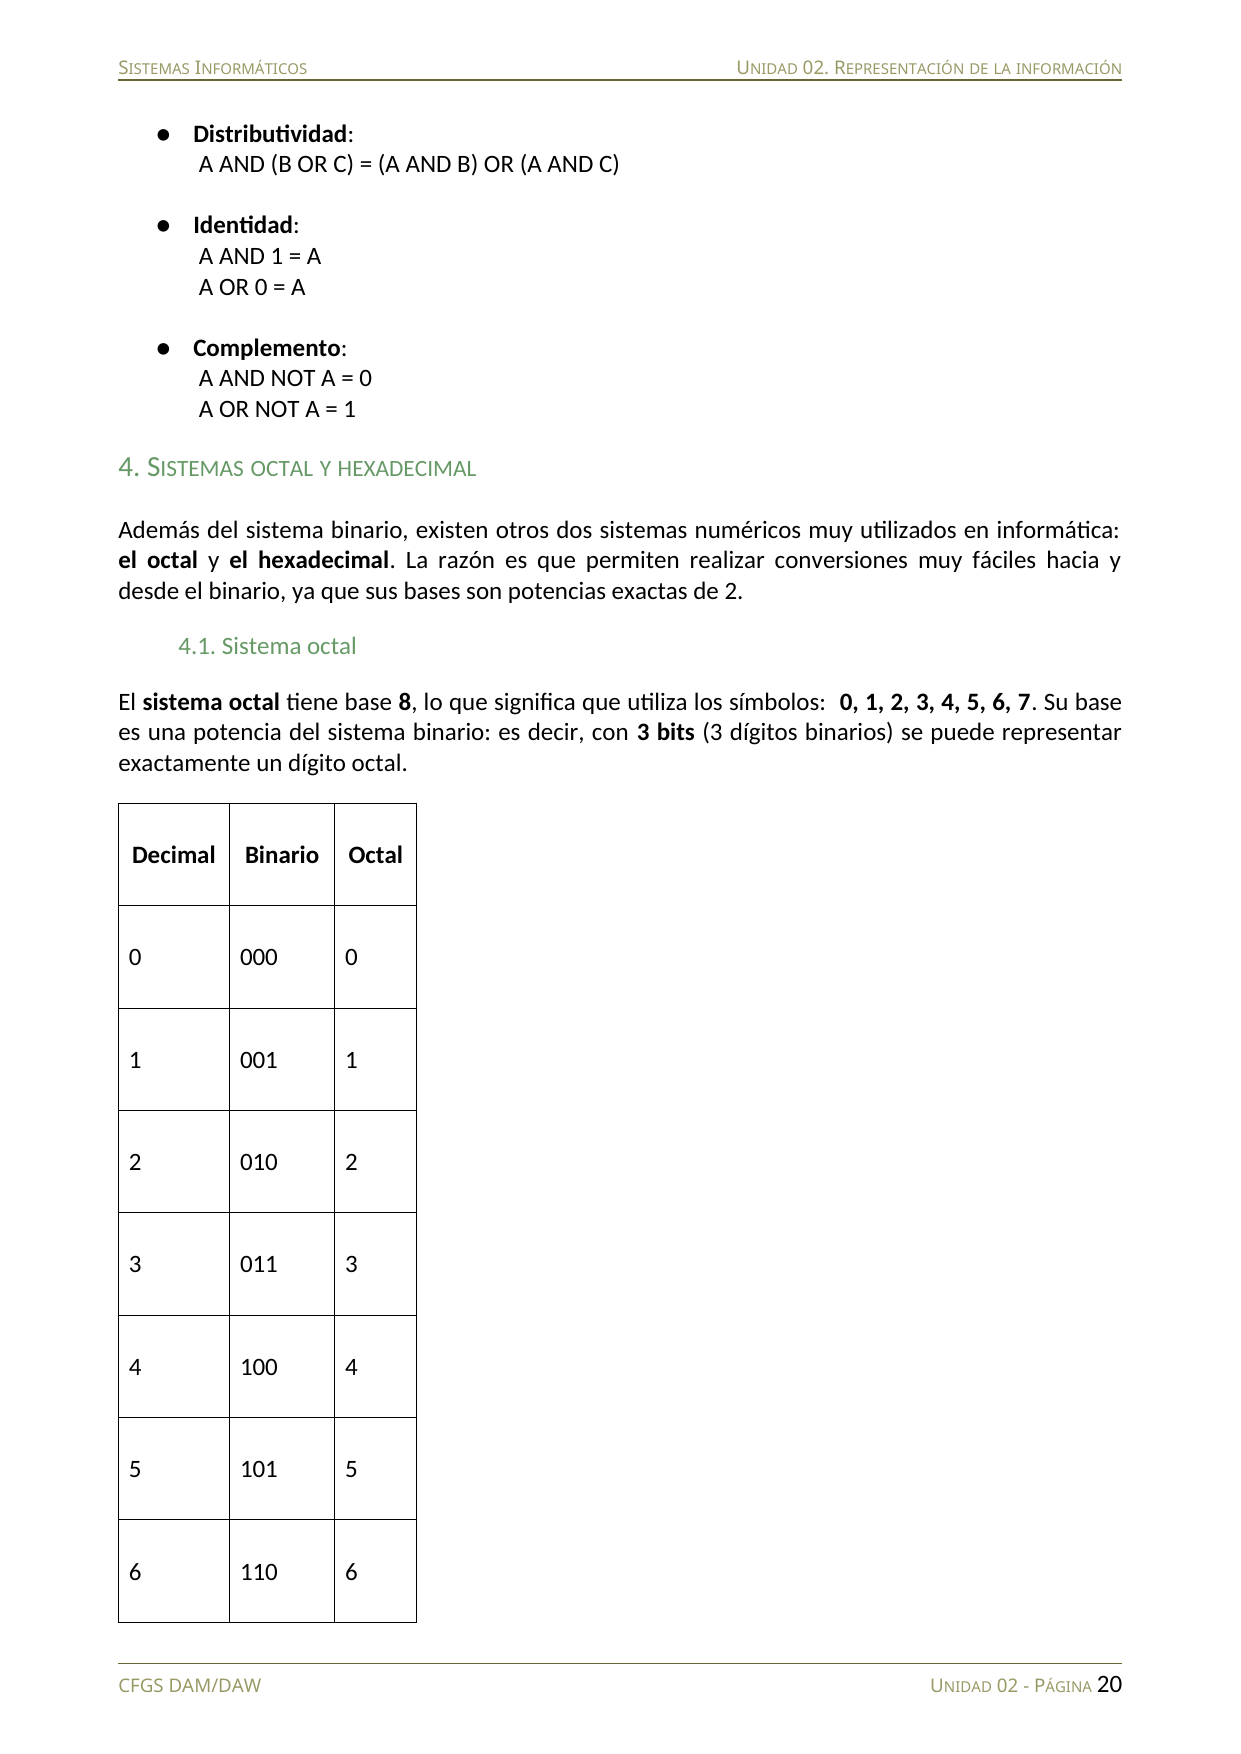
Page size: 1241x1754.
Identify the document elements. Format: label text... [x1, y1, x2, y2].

table_cell 011 [230, 1213, 334, 1314]
table_cell 2 [119, 1111, 229, 1212]
list Complemento: A AND NOT A = 0 A OR NOT A = 1 [156, 332, 1122, 423]
table_header Decimal [119, 804, 229, 905]
table_cell 000 [230, 906, 334, 1007]
subtitle 4. Sistemas octal y hexadecimal [118, 448, 1122, 484]
table_cell 110 [230, 1520, 334, 1622]
table_cell 4 [119, 1316, 229, 1417]
table_cell 1 [119, 1009, 229, 1110]
table_cell 4 [335, 1316, 416, 1417]
table_cell 100 [230, 1316, 334, 1417]
list Distributividad: A AND (B OR C) = (A AND B) OR (A AND C) [156, 118, 1122, 209]
table_cell 5 [335, 1418, 416, 1519]
table_cell 3 [335, 1213, 416, 1314]
table_cell 3 [119, 1213, 229, 1314]
table_cell 101 [230, 1418, 334, 1519]
table_header Binario [230, 804, 334, 905]
table_cell 6 [335, 1520, 416, 1622]
table_cell 010 [230, 1111, 334, 1212]
table_header Octal [335, 804, 416, 905]
table_cell 2 [335, 1111, 416, 1212]
text Además del sistema binario, existen otros dos sistemas numéricos muy utilizados en informática: el octal y el hexadecimal. La razón es que permiten realizar conversiones muy fáciles hacia y desde el binario, ya que sus bases son potencias exactas de 2. [118, 514, 1122, 606]
table_cell 6 [119, 1520, 229, 1622]
text El sistema octal tiene base 8, lo que significa que utiliza los símbolos: 0, 1, 2, 3, 4, 5, 6, 7. Su base es una potencia del sistema binario: es decir, con 3 bits (3 dígitos binarios) se puede representar exactamente un dígito octal. [118, 686, 1122, 778]
table_cell 1 [335, 1009, 416, 1110]
table_cell 0 [335, 906, 416, 1007]
list Identidad: A AND 1 = A A OR 0 = A [156, 209, 1122, 332]
table_cell 001 [230, 1009, 334, 1110]
table_cell 5 [119, 1418, 229, 1519]
subtitle 4.1. Sistema octal [178, 631, 1122, 661]
table_cell 0 [119, 906, 229, 1007]
